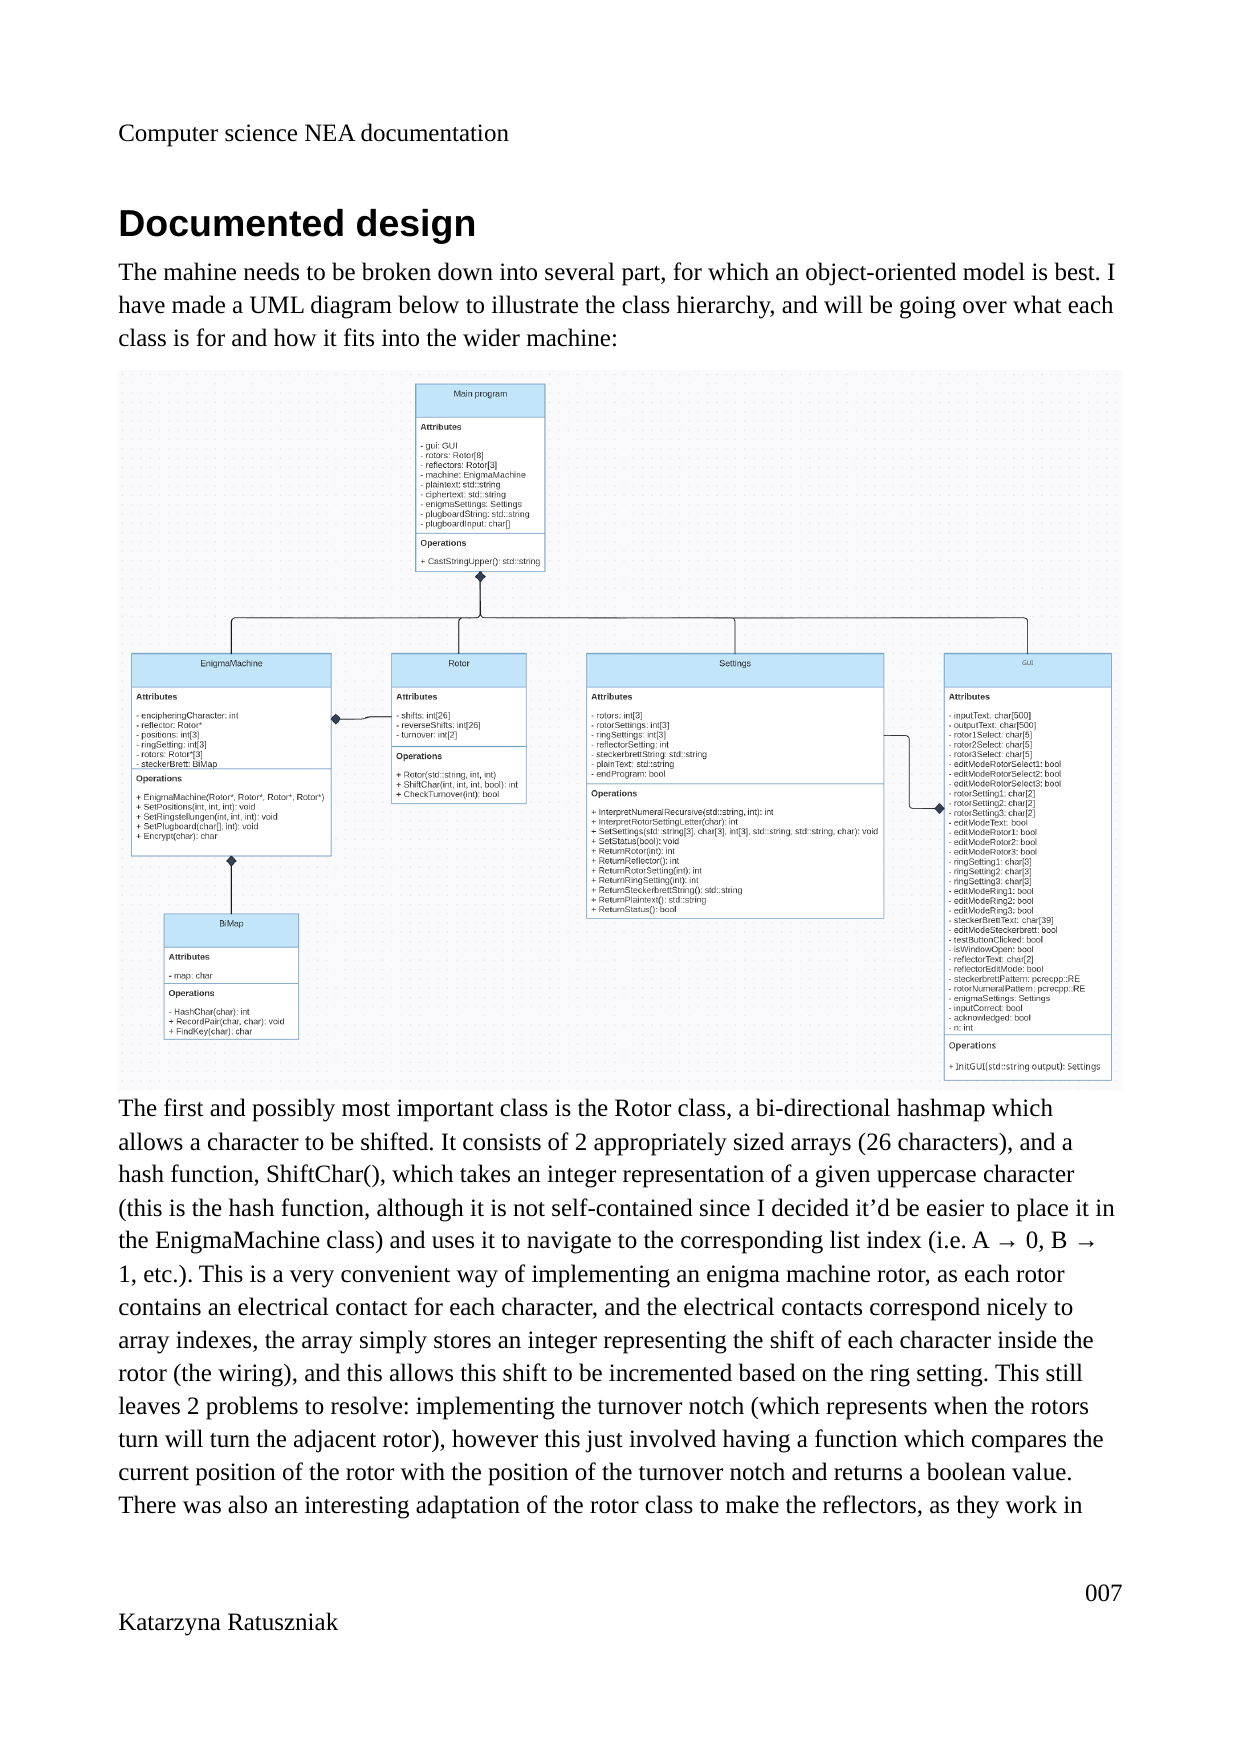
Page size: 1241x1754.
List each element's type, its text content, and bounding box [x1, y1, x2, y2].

picture [118, 370, 1123, 1090]
subtitle Documented design [118, 201, 1122, 244]
text The mahine needs to be broken down into several part, for which an object-oriented model is best. I have made a UML diagram below to illustrate the class hierarchy, and will be going over what each class is for and how it fits into the wider machine: [118, 257, 1122, 352]
text The first and possibly most important class is the Rotor class, a bi-directional hashmap which allows a character to be shifted. It consists of 2 appropriately sized arrays (26 characters), and a hash function, ShiftChar(), which takes an integer representation of a given uppercase character (this is the hash function, although it is not self-contained since I decided it’d be easier to place it in the EnigmaMachine class) and uses it to navigate to the corresponding list index (i.e. A → 0, B → 1, etc.). This is a very convenient way of implementing an enigma machine rotor, as each rotor contains an electrical contact for each character, and the electrical contacts correspond nicely to array indexes, the array simply stores an integer representing the shift of each character inside the rotor (the wiring), and this allows this shift to be incremented based on the ring setting. This still leaves 2 problems to resolve: implementing the turnover notch (which represents when the rotors turn will turn the adjacent rotor), however this just involved having a function which compares the current position of the rotor with the position of the turnover notch and returns a boolean value. There was also an interesting adaptation of the rotor class to make the reflectors, as they work in [118, 1090, 1122, 1518]
